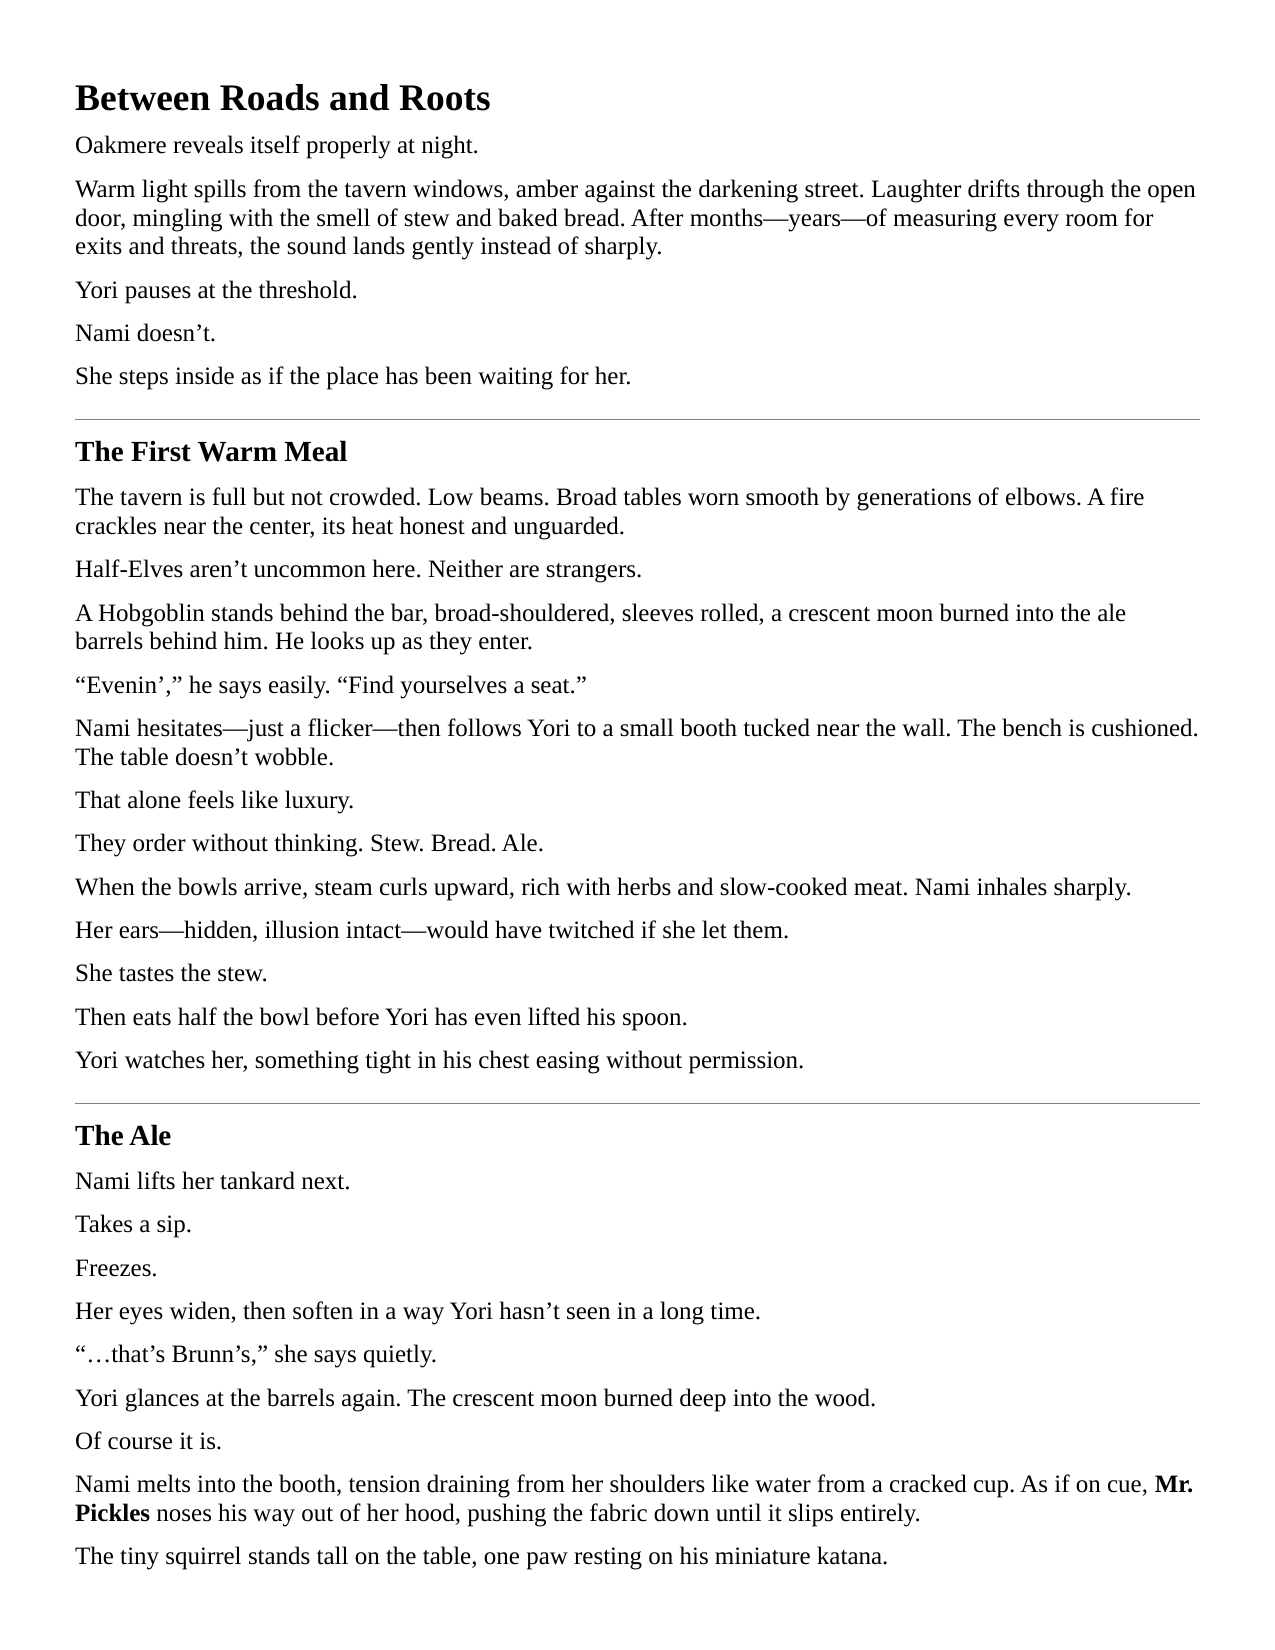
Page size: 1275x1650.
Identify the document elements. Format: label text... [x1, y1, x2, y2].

text Nami lifts her tankard next. [75, 1166, 1200, 1195]
text When the bowls arrive, steam curls upward, rich with herbs and slow-cooked meat. Nami inhales sharply. [75, 872, 1200, 901]
text Nami melts into the booth, tension draining from her shoulders like water from a cracked cup. As if on cue, Mr. Pickles noses his way out of her hood, pushing the fabric down until it slips entirely. [75, 1469, 1200, 1527]
text Yori glances at the barrels again. The crescent moon burned deep into the wood. [75, 1383, 1200, 1411]
text Warm light spills from the tavern windows, amber against the darkening street. Laughter drifts through the open door, mingling with the smell of stew and baked bread. After months—years—of measuring every room for exits and threats, the sound lands gently instead of sharply. [75, 174, 1200, 260]
text She tastes the stew. [75, 958, 1200, 987]
subtitle The First Warm Meal [75, 434, 1200, 468]
text Then eats half the bowl before Yori has even lifted his spoon. [75, 1002, 1200, 1031]
text Takes a sip. [75, 1209, 1200, 1238]
text “…that’s Brunn’s,” she says quietly. [75, 1339, 1200, 1368]
text Yori watches her, something tight in his chest easing without permission. [75, 1045, 1200, 1074]
text Oakmere reveals itself properly at night. [75, 131, 1200, 159]
text Freezes. [75, 1253, 1200, 1281]
text Of course it is. [75, 1426, 1200, 1455]
text Half-Elves aren’t uncommon here. Neither are strangers. [75, 554, 1200, 583]
text That alone feels like luxury. [75, 785, 1200, 814]
text Nami doesn’t. [75, 318, 1200, 347]
text Yori pauses at the threshold. [75, 275, 1200, 303]
text Nami hesitates—just a flicker—then follows Yori to a small booth tucked near the wall. The bench is cushioned. The table doesn’t wobble. [75, 713, 1200, 771]
text “Evenin’,” he says easily. “Find yourselves a seat.” [75, 670, 1200, 698]
subtitle Between Roads and Roots [75, 75, 1200, 118]
subtitle The Ale [75, 1118, 1200, 1151]
text The tavern is full but not crowded. Low beams. Broad tables worn smooth by generations of elbows. A fire crackles near the center, its heat honest and unguarded. [75, 482, 1200, 540]
text They order without thinking. Stew. Bread. Ale. [75, 828, 1200, 857]
text A Hobgoblin stands behind the bar, broad-shouldered, sleeves rolled, a crescent moon burned into the ale barrels behind him. He looks up as they enter. [75, 598, 1200, 655]
text The tiny squirrel stands tall on the table, one paw resting on his miniature katana. [75, 1541, 1200, 1570]
text She steps inside as if the place has been waiting for her. [75, 361, 1200, 390]
text Her ears—hidden, illusion intact—would have twitched if she let them. [75, 915, 1200, 944]
text Her eyes widen, then soften in a way Yori hasn’t seen in a long time. [75, 1296, 1200, 1325]
